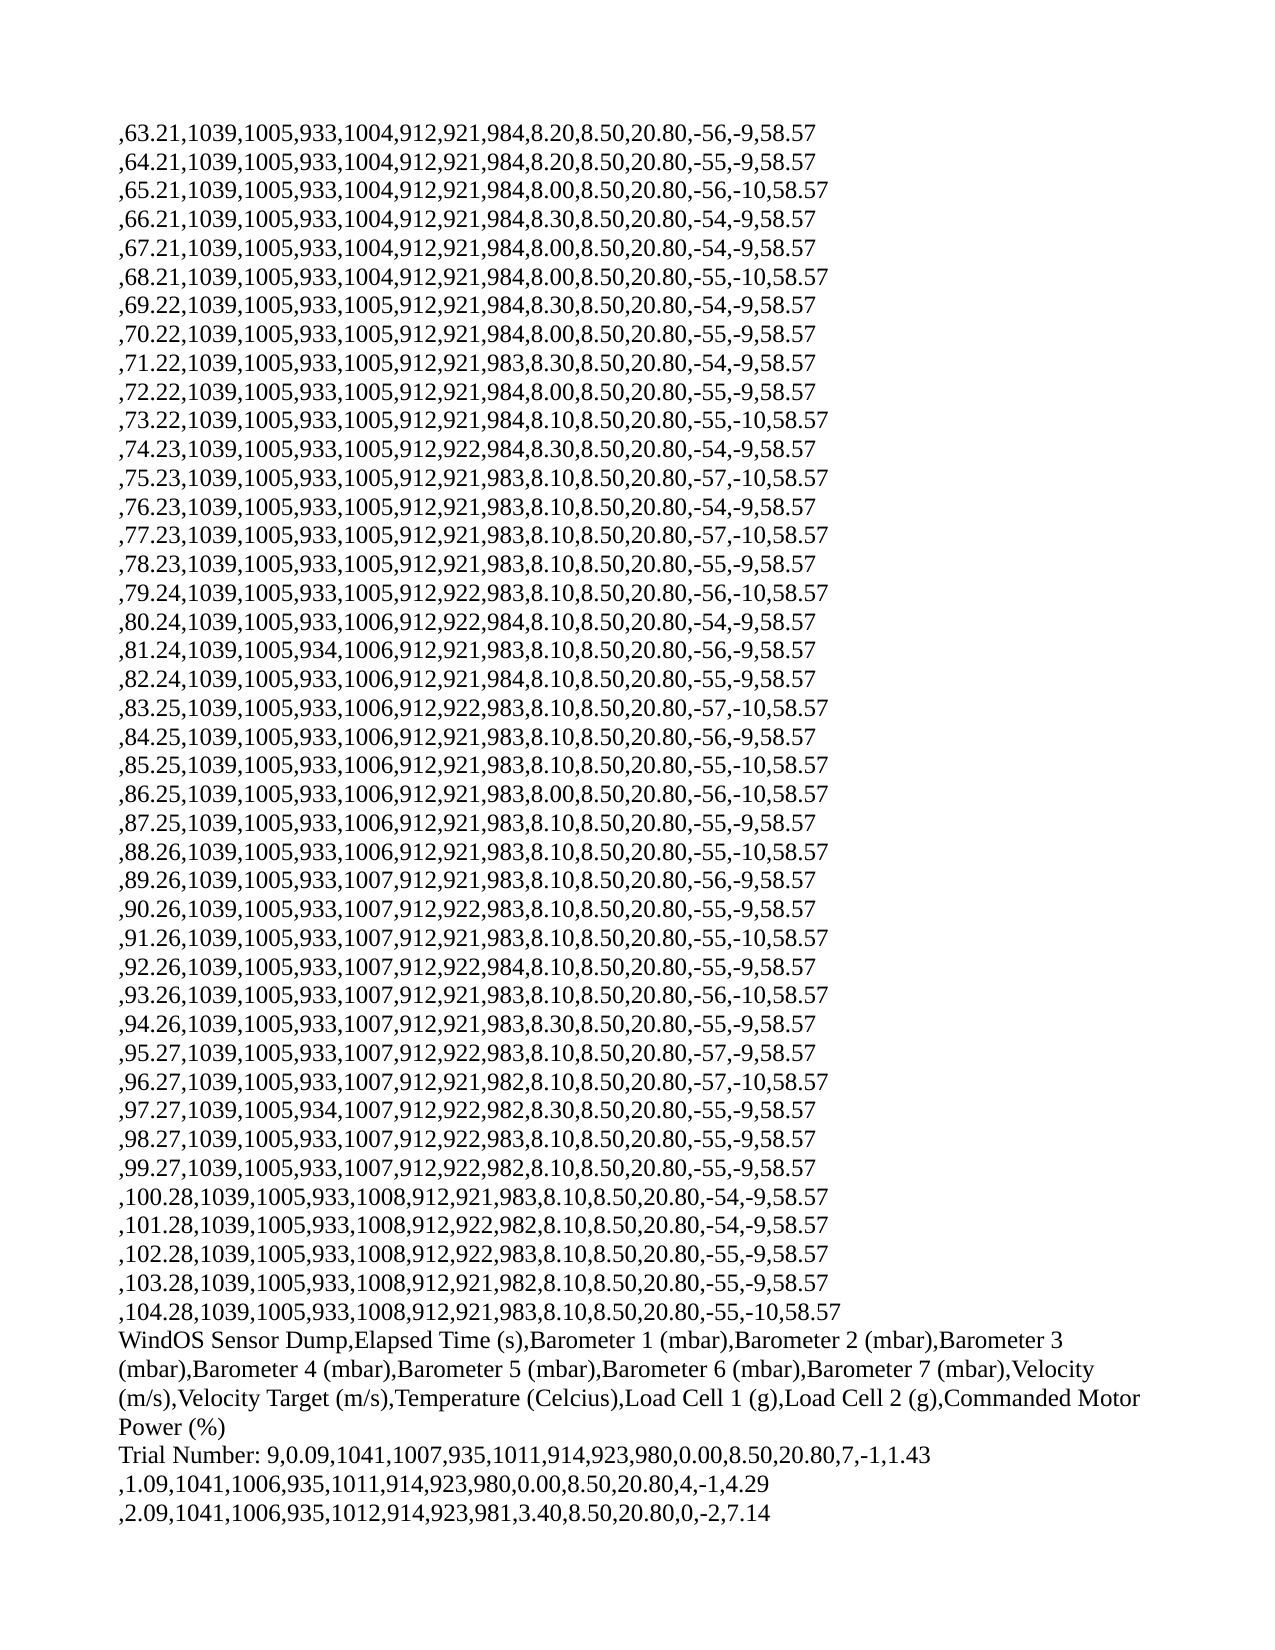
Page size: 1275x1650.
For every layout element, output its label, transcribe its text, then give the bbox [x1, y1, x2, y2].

text ,97.27,1039,1005,934,1007,912,922,982,8.30,8.50,20.80,-55,-9,58.57 [118, 1096, 1157, 1124]
text ,67.21,1039,1005,933,1004,912,921,984,8.00,8.50,20.80,-54,-9,58.57 [118, 233, 1157, 262]
text ,72.22,1039,1005,933,1005,912,921,984,8.00,8.50,20.80,-55,-9,58.57 [118, 377, 1157, 406]
text ,2.09,1041,1006,935,1012,914,923,981,3.40,8.50,20.80,0,-2,7.14 [118, 1498, 1157, 1527]
text ,84.25,1039,1005,933,1006,912,921,983,8.10,8.50,20.80,-56,-9,58.57 [118, 722, 1157, 751]
text ,94.26,1039,1005,933,1007,912,921,983,8.30,8.50,20.80,-55,-9,58.57 [118, 1009, 1157, 1038]
text ,74.23,1039,1005,933,1005,912,922,984,8.30,8.50,20.80,-54,-9,58.57 [118, 434, 1157, 463]
text ,66.21,1039,1005,933,1004,912,921,984,8.30,8.50,20.80,-54,-9,58.57 [118, 204, 1157, 233]
text ,91.26,1039,1005,933,1007,912,921,983,8.10,8.50,20.80,-55,-10,58.57 [118, 923, 1157, 952]
text ,73.22,1039,1005,933,1005,912,921,984,8.10,8.50,20.80,-55,-10,58.57 [118, 406, 1157, 434]
text ,104.28,1039,1005,933,1008,912,921,983,8.10,8.50,20.80,-55,-10,58.57 [118, 1297, 1157, 1326]
text ,63.21,1039,1005,933,1004,912,921,984,8.20,8.50,20.80,-56,-9,58.57 [118, 118, 1157, 147]
text ,1.09,1041,1006,935,1011,914,923,980,0.00,8.50,20.80,4,-1,4.29 [118, 1469, 1157, 1498]
text ,65.21,1039,1005,933,1004,912,921,984,8.00,8.50,20.80,-56,-10,58.57 [118, 176, 1157, 204]
text ,75.23,1039,1005,933,1005,912,921,983,8.10,8.50,20.80,-57,-10,58.57 [118, 463, 1157, 492]
text ,95.27,1039,1005,933,1007,912,922,983,8.10,8.50,20.80,-57,-9,58.57 [118, 1038, 1157, 1067]
text ,90.26,1039,1005,933,1007,912,922,983,8.10,8.50,20.80,-55,-9,58.57 [118, 894, 1157, 923]
text ,69.22,1039,1005,933,1005,912,921,984,8.30,8.50,20.80,-54,-9,58.57 [118, 291, 1157, 319]
text ,71.22,1039,1005,933,1005,912,921,983,8.30,8.50,20.80,-54,-9,58.57 [118, 348, 1157, 377]
text ,102.28,1039,1005,933,1008,912,922,983,8.10,8.50,20.80,-55,-9,58.57 [118, 1239, 1157, 1268]
text ,76.23,1039,1005,933,1005,912,921,983,8.10,8.50,20.80,-54,-9,58.57 [118, 492, 1157, 521]
text ,98.27,1039,1005,933,1007,912,922,983,8.10,8.50,20.80,-55,-9,58.57 [118, 1124, 1157, 1153]
text ,103.28,1039,1005,933,1008,912,921,982,8.10,8.50,20.80,-55,-9,58.57 [118, 1268, 1157, 1297]
text ,87.25,1039,1005,933,1006,912,921,983,8.10,8.50,20.80,-55,-9,58.57 [118, 808, 1157, 837]
text ,101.28,1039,1005,933,1008,912,922,982,8.10,8.50,20.80,-54,-9,58.57 [118, 1211, 1157, 1239]
text ,86.25,1039,1005,933,1006,912,921,983,8.00,8.50,20.80,-56,-10,58.57 [118, 779, 1157, 808]
text ,92.26,1039,1005,933,1007,912,922,984,8.10,8.50,20.80,-55,-9,58.57 [118, 952, 1157, 981]
text ,85.25,1039,1005,933,1006,912,921,983,8.10,8.50,20.80,-55,-10,58.57 [118, 751, 1157, 779]
text ,64.21,1039,1005,933,1004,912,921,984,8.20,8.50,20.80,-55,-9,58.57 [118, 147, 1157, 176]
text WindOS Sensor Dump,Elapsed Time (s),Barometer 1 (mbar),Barometer 2 (mbar),Barometer 3 (mbar),Barometer 4 (mbar),Barometer 5 (mbar),Barometer 6 (mbar),Barometer 7 (mbar),Velocity (m/s),Velocity Target (m/s),Temperature (Celcius),Load Cell 1 (g),Load Cell 2 (g),Commanded Motor Power (%) [118, 1326, 1157, 1441]
text ,99.27,1039,1005,933,1007,912,922,982,8.10,8.50,20.80,-55,-9,58.57 [118, 1153, 1157, 1182]
text ,100.28,1039,1005,933,1008,912,921,983,8.10,8.50,20.80,-54,-9,58.57 [118, 1182, 1157, 1211]
text ,68.21,1039,1005,933,1004,912,921,984,8.00,8.50,20.80,-55,-10,58.57 [118, 262, 1157, 291]
text ,83.25,1039,1005,933,1006,912,922,983,8.10,8.50,20.80,-57,-10,58.57 [118, 693, 1157, 722]
text ,93.26,1039,1005,933,1007,912,921,983,8.10,8.50,20.80,-56,-10,58.57 [118, 981, 1157, 1009]
text ,79.24,1039,1005,933,1005,912,922,983,8.10,8.50,20.80,-56,-10,58.57 [118, 578, 1157, 607]
text ,78.23,1039,1005,933,1005,912,921,983,8.10,8.50,20.80,-55,-9,58.57 [118, 549, 1157, 578]
text ,82.24,1039,1005,933,1006,912,921,984,8.10,8.50,20.80,-55,-9,58.57 [118, 664, 1157, 693]
text ,88.26,1039,1005,933,1006,912,921,983,8.10,8.50,20.80,-55,-10,58.57 [118, 837, 1157, 866]
text ,96.27,1039,1005,933,1007,912,921,982,8.10,8.50,20.80,-57,-10,58.57 [118, 1067, 1157, 1096]
text ,81.24,1039,1005,934,1006,912,921,983,8.10,8.50,20.80,-56,-9,58.57 [118, 636, 1157, 664]
text ,70.22,1039,1005,933,1005,912,921,984,8.00,8.50,20.80,-55,-9,58.57 [118, 319, 1157, 348]
text ,89.26,1039,1005,933,1007,912,921,983,8.10,8.50,20.80,-56,-9,58.57 [118, 866, 1157, 894]
text Trial Number: 9,0.09,1041,1007,935,1011,914,923,980,0.00,8.50,20.80,7,-1,1.43 [118, 1441, 1157, 1469]
text ,77.23,1039,1005,933,1005,912,921,983,8.10,8.50,20.80,-57,-10,58.57 [118, 521, 1157, 549]
text ,80.24,1039,1005,933,1006,912,922,984,8.10,8.50,20.80,-54,-9,58.57 [118, 607, 1157, 636]
